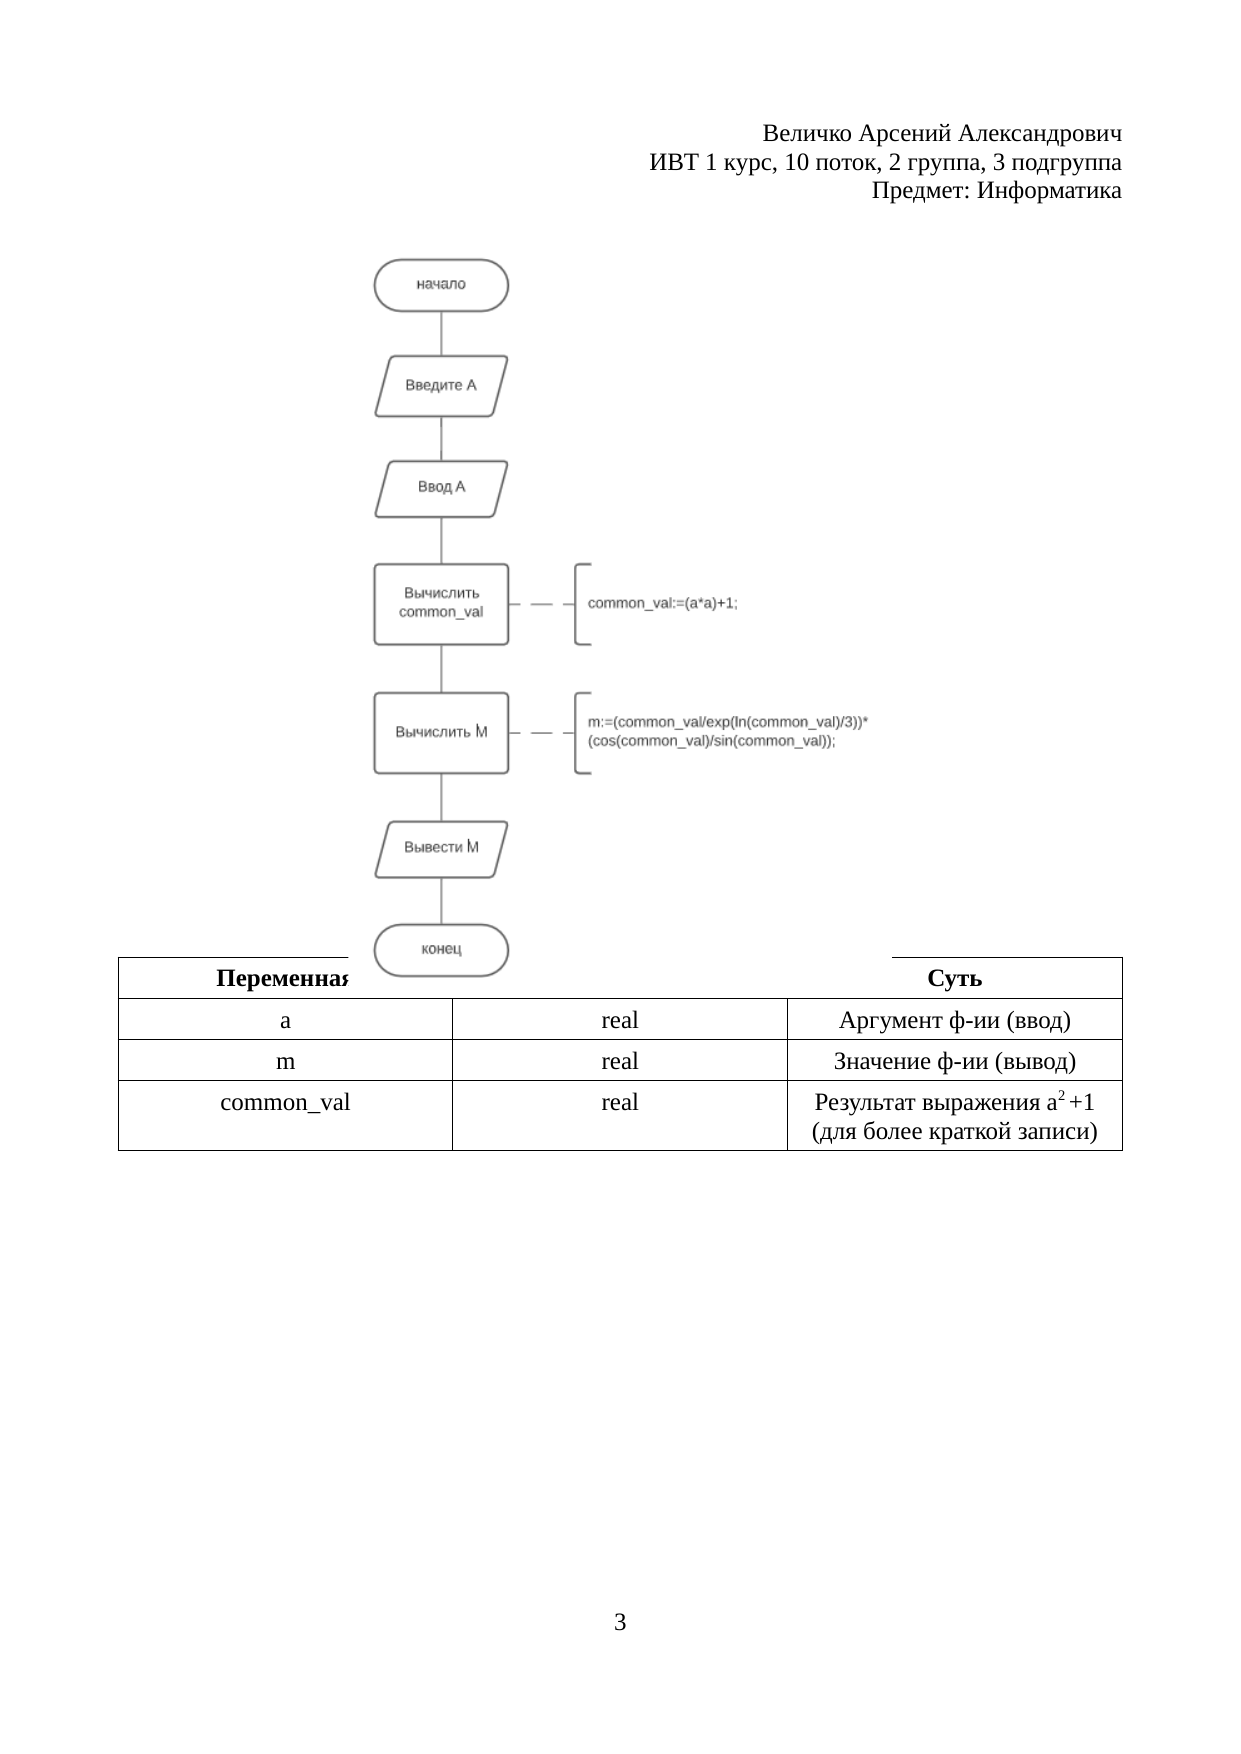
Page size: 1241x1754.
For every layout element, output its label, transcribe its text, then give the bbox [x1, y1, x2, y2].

table_cell m [119, 1040, 452, 1080]
table_cell real [453, 1081, 787, 1150]
table_cell real [453, 1040, 787, 1080]
table_cell common_val [119, 1081, 452, 1150]
table_header Переменная [119, 958, 348, 998]
table_cell real [453, 999, 787, 1039]
table_cell Результат выражения a2 +1 (для более краткой записи) [788, 1081, 1122, 1150]
table_cell Аргумент ф-ии (ввод) [788, 999, 1122, 1039]
table_cell a [119, 999, 452, 1039]
table_cell Значение ф-ии (вывод) [788, 1040, 1122, 1080]
picture [348, 233, 892, 998]
table_header Суть [892, 958, 1122, 998]
